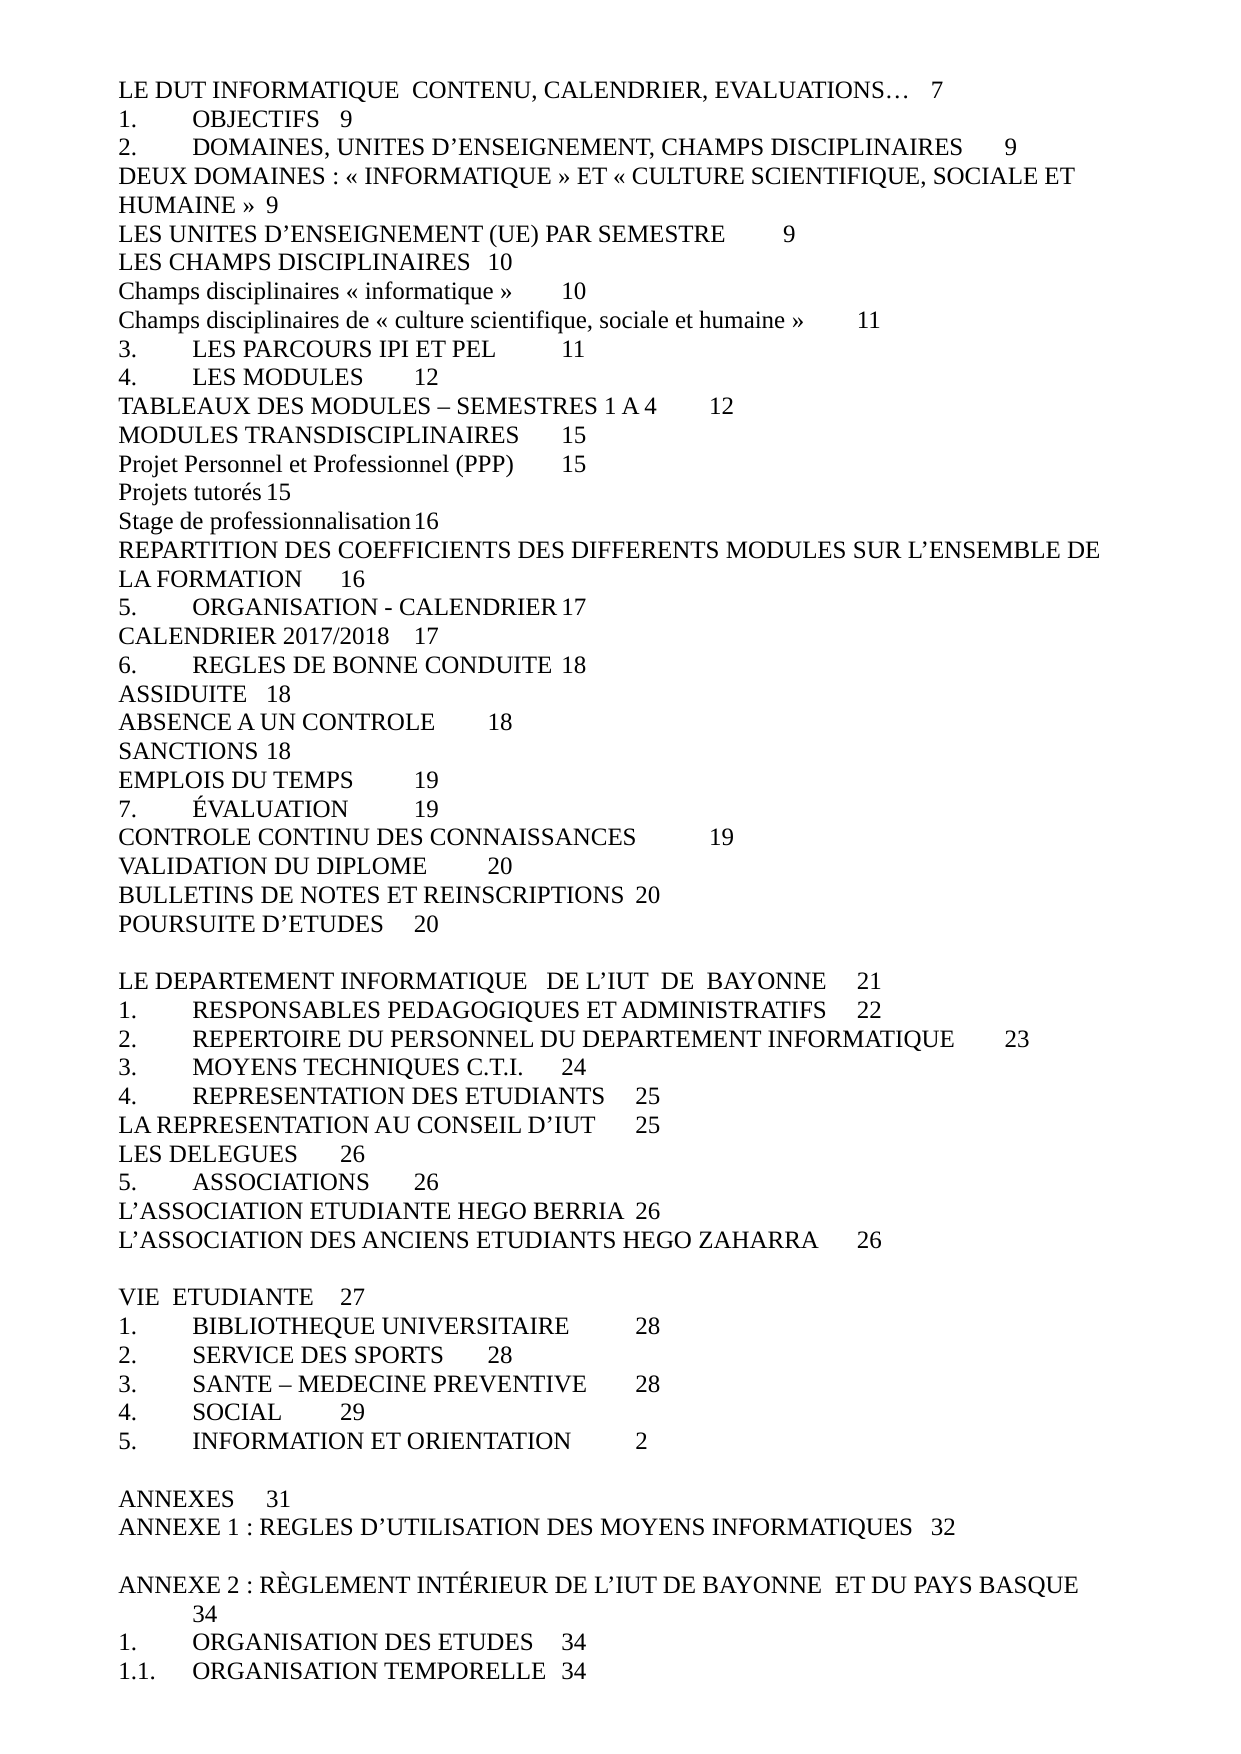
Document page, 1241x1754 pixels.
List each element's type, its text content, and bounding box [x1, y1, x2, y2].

text 2. REPERTOIRE DU PERSONNEL DU DEPARTEMENT INFORMATIQUE 23 [118, 1024, 1122, 1052]
text 1. RESPONSABLES PEDAGOGIQUES ET ADMINISTRATIFS 22 [118, 995, 1122, 1024]
text VIE ETUDIANTE 27 [118, 1282, 1122, 1311]
text ABSENCE A UN CONTROLE 18 [118, 707, 1122, 736]
text SANCTIONS 18 [118, 736, 1122, 765]
text LES UNITES D’ENSEIGNEMENT (UE) PAR SEMESTRE 9 [118, 219, 1122, 247]
text REPARTITION DES COEFFICIENTS DES DIFFERENTS MODULES SUR L’ENSEMBLE DE LA FORMATION 16 [118, 535, 1122, 592]
text 3. MOYENS TECHNIQUES C.T.I. 24 [118, 1052, 1122, 1081]
text 4. REPRESENTATION DES ETUDIANTS 25 [118, 1081, 1122, 1110]
text 3. SANTE – MEDECINE PREVENTIVE 28 [118, 1369, 1122, 1397]
text 2. SERVICE DES SPORTS 28 [118, 1340, 1122, 1369]
text 5. ASSOCIATIONS 26 [118, 1167, 1122, 1196]
text TABLEAUX DES MODULES – SEMESTRES 1 A 4 12 [118, 391, 1122, 420]
text LE DEPARTEMENT INFORMATIQUE DE L’IUT DE BAYONNE 21 [118, 966, 1122, 995]
text DEUX DOMAINES : « INFORMATIQUE » ET « CULTURE SCIENTIFIQUE, SOCIALE ET HUMAINE » 9 [118, 161, 1122, 219]
text 1. ORGANISATION DES ETUDES 34 [118, 1627, 1122, 1656]
text L’ASSOCIATION DES ANCIENS ETUDIANTS HEGO ZAHARRA 26 [118, 1225, 1122, 1254]
text 1. OBJECTIFS 9 [118, 104, 1122, 132]
text Champs disciplinaires de « culture scientifique, sociale et humaine » 11 [118, 305, 1122, 334]
text 4. LES MODULES 12 [118, 362, 1122, 391]
text 6. REGLES DE BONNE CONDUITE 18 [118, 650, 1122, 679]
text L’ASSOCIATION ETUDIANTE HEGO BERRIA 26 [118, 1196, 1122, 1225]
text LES DELEGUES 26 [118, 1139, 1122, 1167]
text ASSIDUITE 18 [118, 679, 1122, 707]
text MODULES TRANSDISCIPLINAIRES 15 [118, 420, 1122, 449]
text VALIDATION DU DIPLOME 20 [118, 851, 1122, 880]
text 5. INFORMATION ET ORIENTATION 2 [118, 1426, 1122, 1455]
text CALENDRIER 2017/2018 17 [118, 621, 1122, 650]
text LA REPRESENTATION AU CONSEIL D’IUT 25 [118, 1110, 1122, 1139]
text Stage de professionnalisation 16 [118, 506, 1122, 535]
text ANNEXE 1 : REGLES D’UTILISATION DES MOYENS INFORMATIQUES 32 [118, 1512, 1122, 1541]
text 2. DOMAINES, UNITES D’ENSEIGNEMENT, CHAMPS DISCIPLINAIRES 9 [118, 132, 1122, 161]
text BULLETINS DE NOTES ET REINSCRIPTIONS 20 [118, 880, 1122, 909]
text 7. ÉVALUATION 19 [118, 794, 1122, 822]
text CONTROLE CONTINU DES CONNAISSANCES 19 [118, 822, 1122, 851]
text 1.1. ORGANISATION TEMPORELLE 34 [118, 1656, 1122, 1685]
text 4. SOCIAL 29 [118, 1397, 1122, 1426]
text LES CHAMPS DISCIPLINAIRES 10 [118, 247, 1122, 276]
text ANNEXES 31 [118, 1484, 1122, 1512]
text EMPLOIS DU TEMPS 19 [118, 765, 1122, 794]
text Projets tutorés 15 [118, 477, 1122, 506]
text 1. BIBLIOTHEQUE UNIVERSITAIRE 28 [118, 1311, 1122, 1340]
text POURSUITE D’ETUDES 20 [118, 909, 1122, 937]
text Champs disciplinaires « informatique » 10 [118, 276, 1122, 305]
text Projet Personnel et Professionnel (PPP) 15 [118, 449, 1122, 477]
text ANNEXE 2 : RÈGLEMENT INTÉRIEUR DE L’IUT DE BAYONNE ET DU PAYS BASQUE 34 [118, 1570, 1122, 1627]
text 3. LES PARCOURS IPI ET PEL 11 [118, 334, 1122, 362]
text LE DUT INFORMATIQUE CONTENU, CALENDRIER, EVALUATIONS… 7 [118, 75, 1122, 104]
text 5. ORGANISATION - CALENDRIER 17 [118, 592, 1122, 621]
